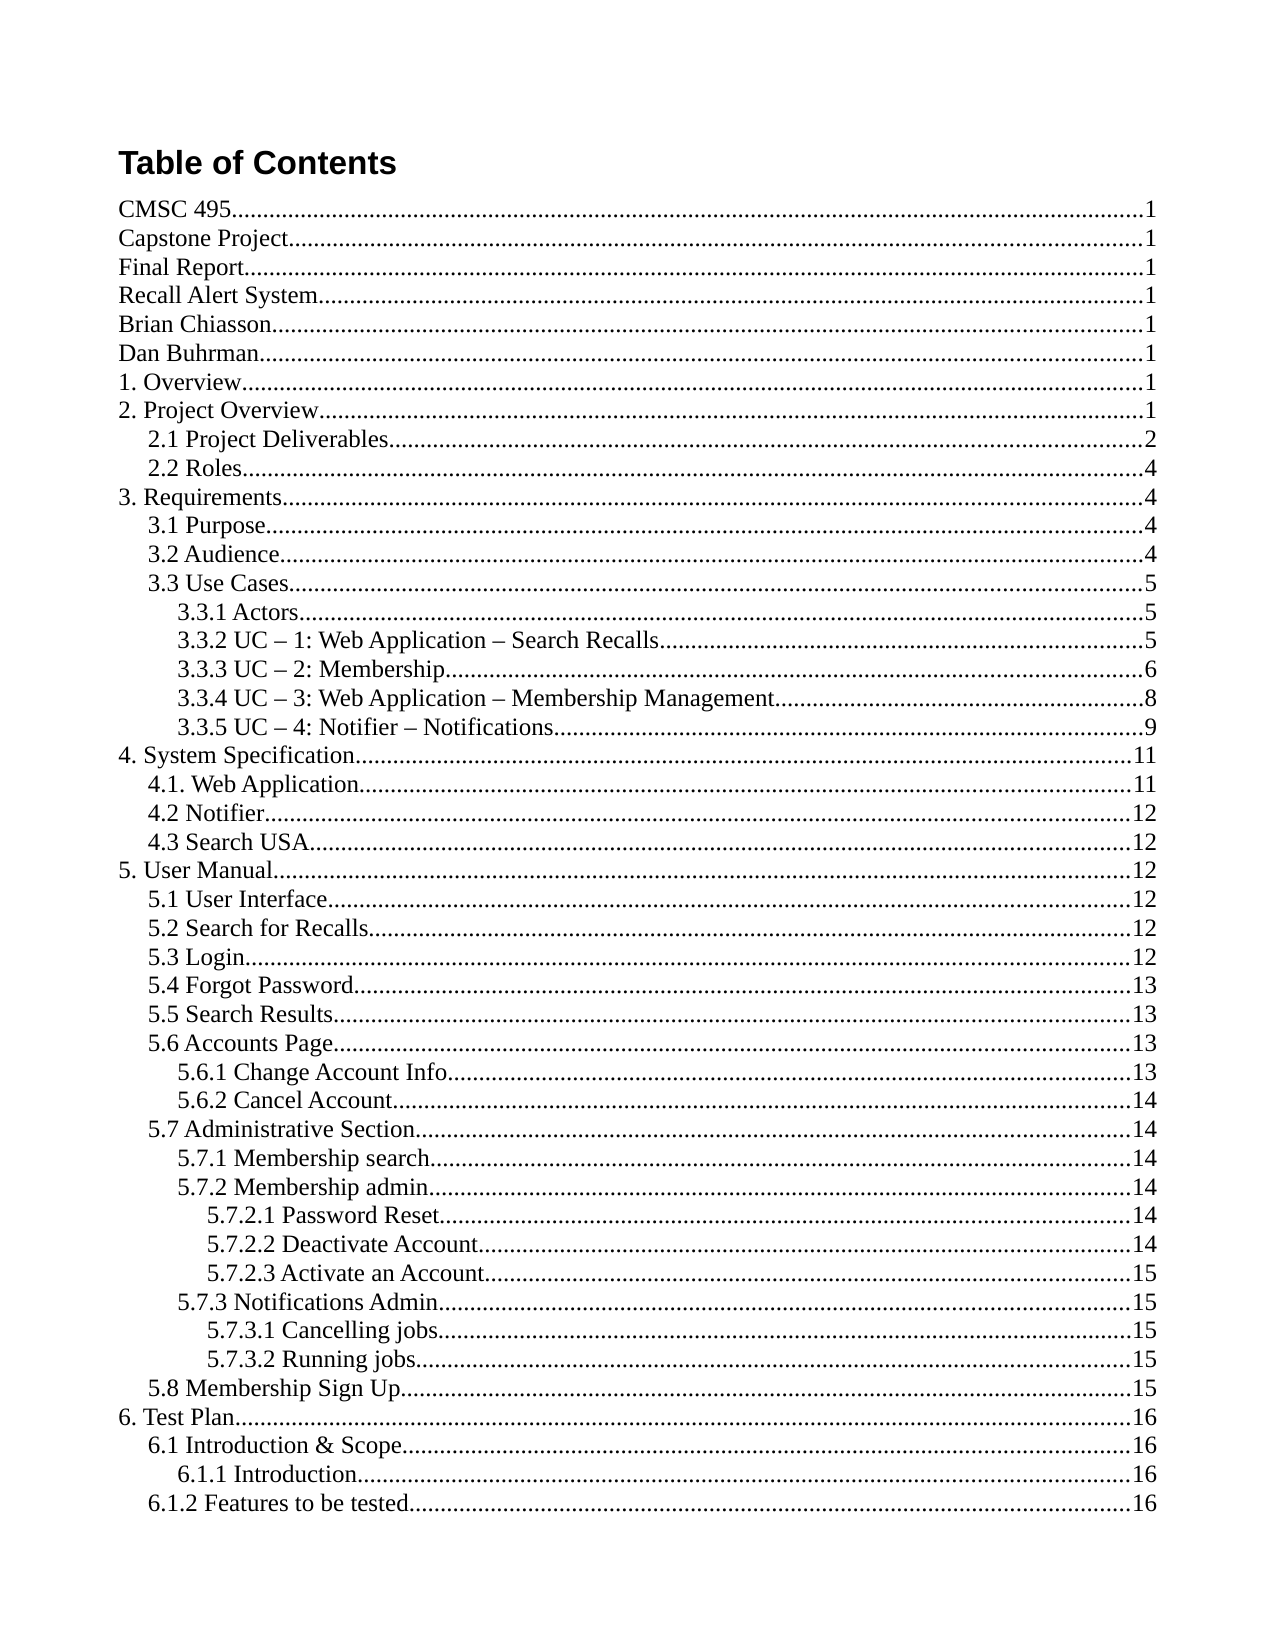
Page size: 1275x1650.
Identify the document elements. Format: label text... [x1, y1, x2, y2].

text 5.2 Search for Recalls 12 [148, 913, 1157, 942]
text 5.7.3.2 Running jobs 15 [207, 1344, 1157, 1373]
text CMSC 495 1 [118, 194, 1157, 223]
text Brian Chiasson 1 [118, 309, 1157, 338]
text 5. User Manual 12 [118, 855, 1157, 884]
text 5.3 Login 12 [148, 942, 1157, 970]
text 5.1 User Interface 12 [148, 884, 1157, 913]
text 3.2 Audience 4 [148, 539, 1157, 568]
text 3.3.4 UC – 3: Web Application – Membership Management 8 [177, 683, 1157, 712]
text Recall Alert System 1 [118, 280, 1157, 309]
text 3.3.1 Actors 5 [177, 597, 1157, 625]
text 5.7 Administrative Section 14 [148, 1114, 1157, 1143]
text 5.7.3 Notifications Admin 15 [177, 1287, 1157, 1315]
text Capstone Project 1 [118, 223, 1157, 252]
text 3.3.2 UC – 1: Web Application – Search Recalls 5 [177, 625, 1157, 654]
text 5.6.1 Change Account Info 13 [177, 1057, 1157, 1085]
text 2.1 Project Deliverables 2 [148, 424, 1157, 453]
text 3.3.3 UC – 2: Membership 6 [177, 654, 1157, 683]
text 5.6 Accounts Page 13 [148, 1028, 1157, 1057]
text 4.2 Notifier 12 [148, 798, 1157, 827]
text 3. Requirements 4 [118, 482, 1157, 510]
text 6.1 Introduction & Scope 16 [148, 1430, 1157, 1459]
text 5.7.1 Membership search 14 [177, 1143, 1157, 1172]
text Dan Buhrman 1 [118, 338, 1157, 367]
subtitle Table of Contents [118, 143, 1157, 182]
text 4.3 Search USA 12 [148, 827, 1157, 855]
text 5.7.2.2 Deactivate Account 14 [207, 1229, 1157, 1258]
text 1. Overview 1 [118, 367, 1157, 395]
text 5.7.2.3 Activate an Account 15 [207, 1258, 1157, 1287]
text 5.6.2 Cancel Account 14 [177, 1085, 1157, 1114]
text 3.1 Purpose 4 [148, 510, 1157, 539]
text 3.3 Use Cases 5 [148, 568, 1157, 597]
text 6.1.1 Introduction 16 [177, 1459, 1157, 1488]
text 2. Project Overview 1 [118, 395, 1157, 424]
text 4. System Specification 11 [118, 740, 1157, 769]
text 3.3.5 UC – 4: Notifier – Notifications 9 [177, 712, 1157, 740]
text 5.4 Forgot Password 13 [148, 970, 1157, 999]
text 5.8 Membership Sign Up 15 [148, 1373, 1157, 1402]
text 5.7.2 Membership admin 14 [177, 1172, 1157, 1200]
text 6. Test Plan 16 [118, 1402, 1157, 1430]
text 6.1.2 Features to be tested 16 [148, 1488, 1157, 1517]
text 5.7.3.1 Cancelling jobs 15 [207, 1315, 1157, 1344]
text Final Report 1 [118, 252, 1157, 280]
text 5.5 Search Results 13 [148, 999, 1157, 1028]
text 4.1. Web Application 11 [148, 769, 1157, 798]
text 2.2 Roles 4 [148, 453, 1157, 482]
text 5.7.2.1 Password Reset 14 [207, 1200, 1157, 1229]
